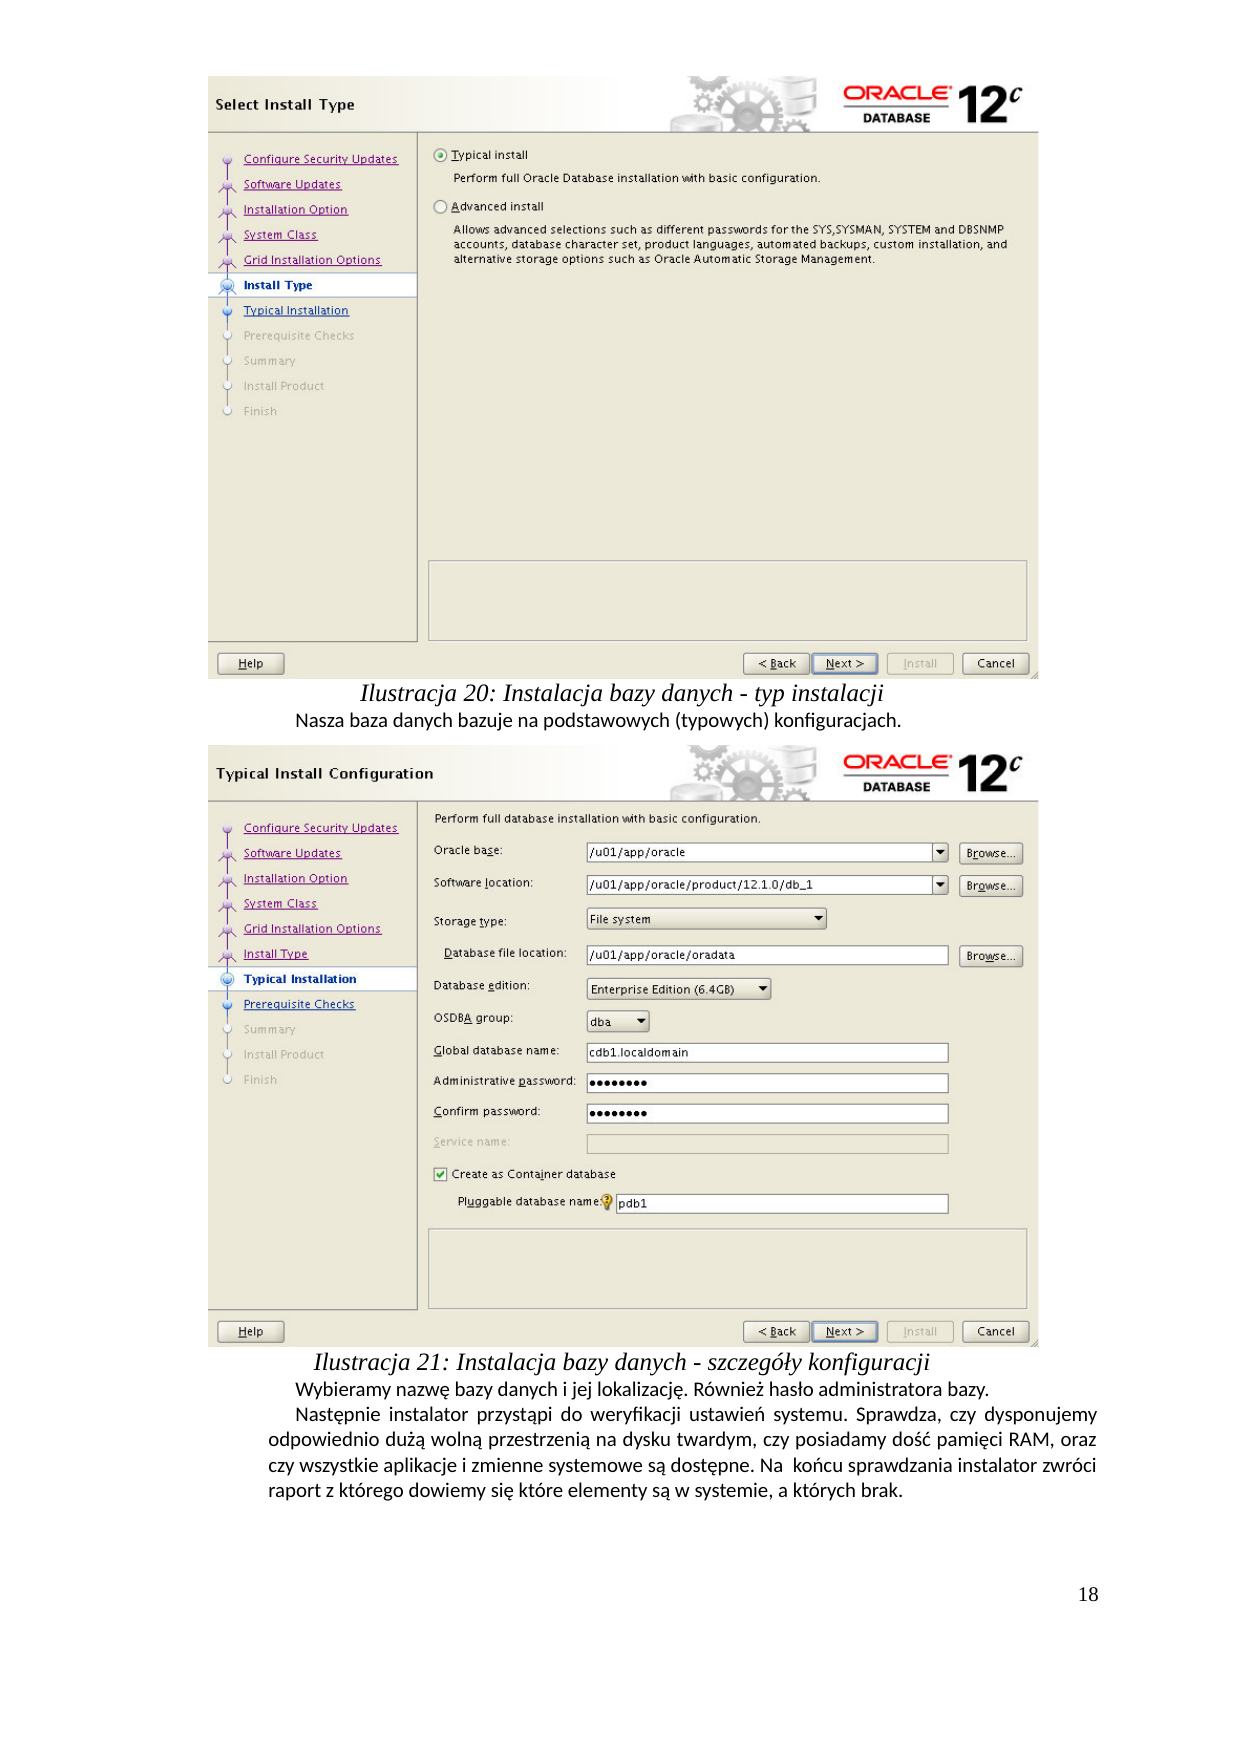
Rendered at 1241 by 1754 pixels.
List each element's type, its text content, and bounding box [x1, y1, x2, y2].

text Wybieramy nazwę bazy danych i jej lokalizację. Również hasło administratora bazy. [208, 733, 1098, 1401]
text Ilustracja 21: Instalacja bazy danych - szczegóły konfiguracji [208, 1347, 1038, 1376]
text Nasza baza danych bazuje na podstawowych (typowych) konfiguracjach. [208, 64, 1098, 733]
picture [208, 745, 1039, 1347]
text Następnie instalator przystąpi do weryfikacji ustawień systemu. Sprawdza, czy dysponujemy odpowiednio dużą wolną przestrzenią na dysku twardym, czy posiadamy dość pamięci RAM, oraz czy wszystkie aplikacje i zmienne systemowe są dostępne. Na końcu sprawdzania instalator zwróci raport z którego dowiemy się które elementy są w systemie, a których brak. [268, 1401, 1098, 1503]
text Ilustracja 20: Instalacja bazy danych - typ instalacji [208, 679, 1038, 707]
picture [208, 76, 1039, 679]
